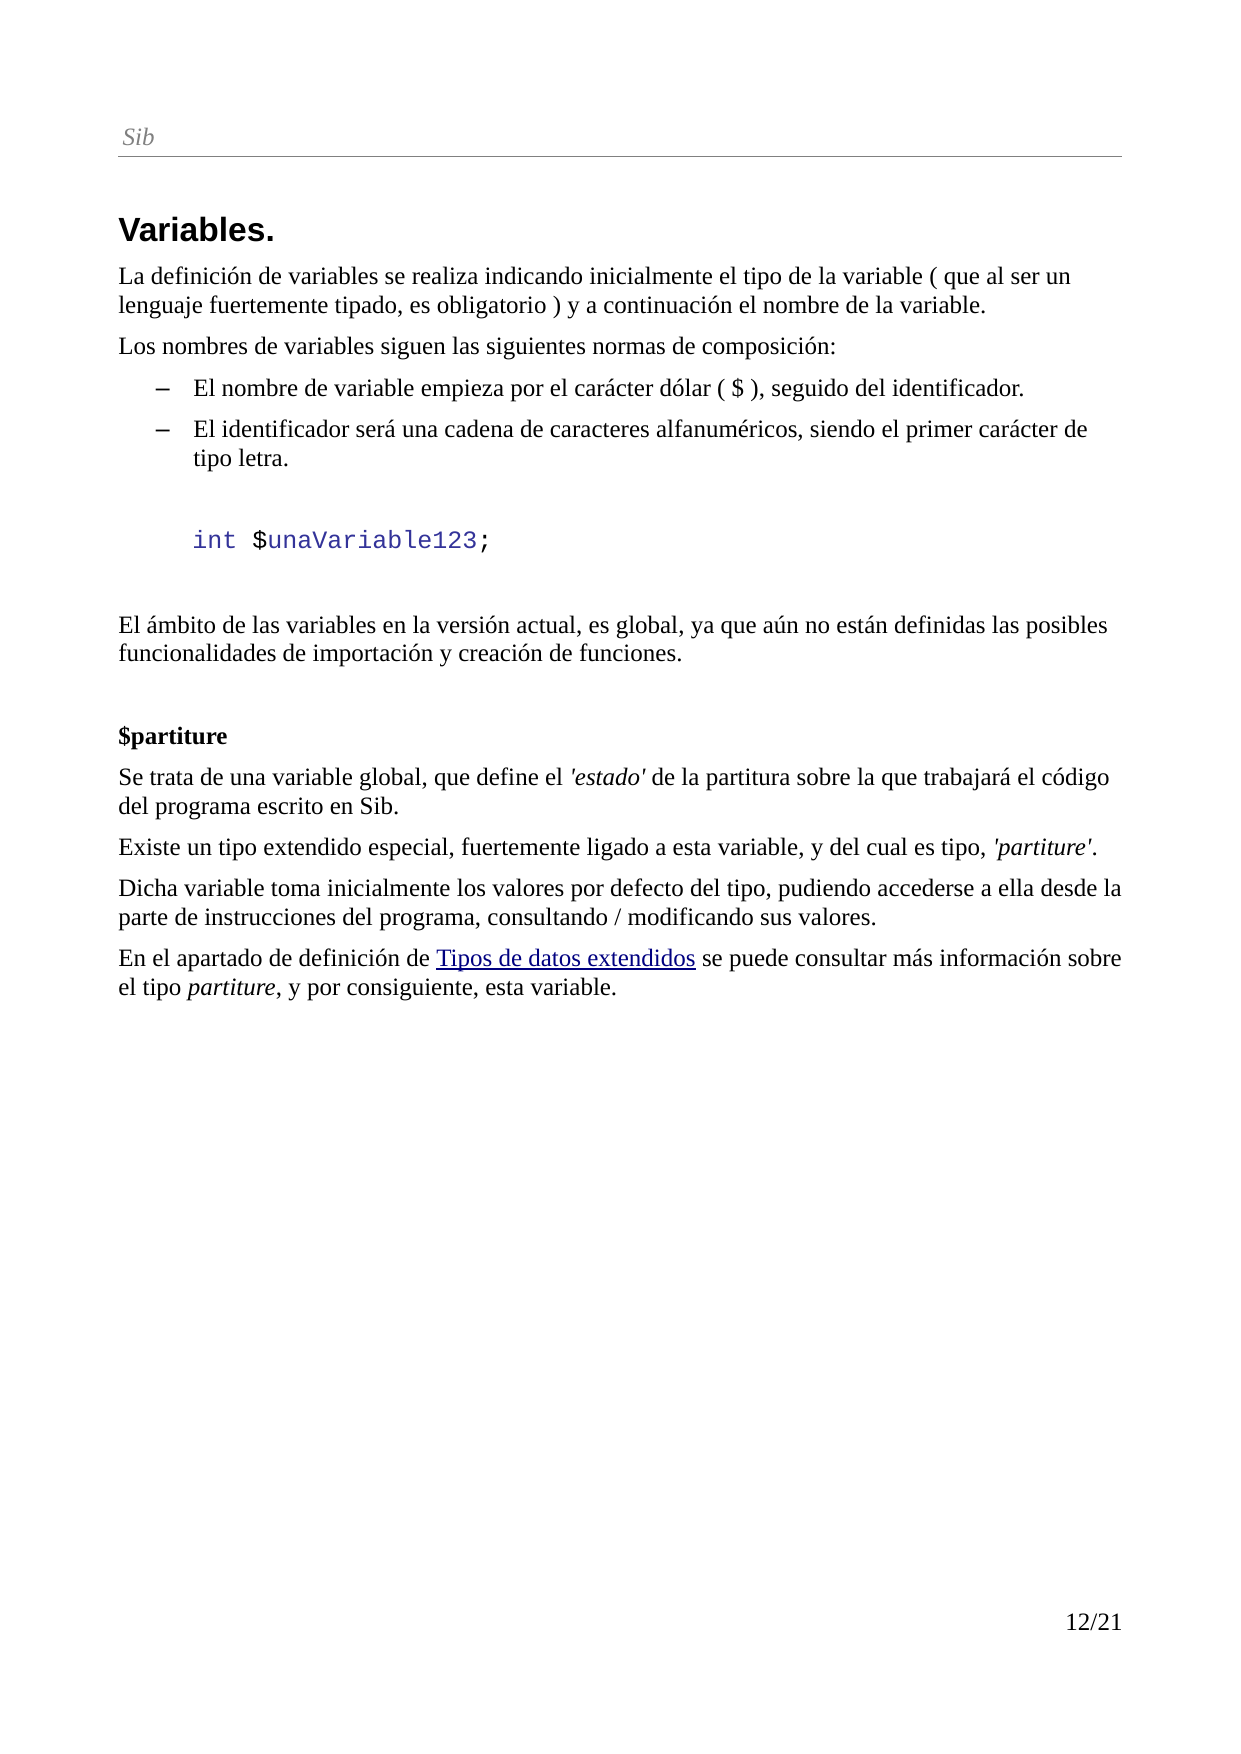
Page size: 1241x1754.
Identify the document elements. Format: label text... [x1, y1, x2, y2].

text $partiture [118, 721, 1122, 750]
text Existe un tipo extendido especial, fuertemente ligado a esta variable, y del cual es tipo, 'partiture'. [118, 832, 1122, 861]
text En el apartado de definición de Tipos de datos extendidos se puede consultar más información sobre el tipo partiture, y por consiguiente, esta variable. [118, 943, 1122, 1001]
text La definición de variables se realiza indicando inicialmente el tipo de la variable ( que al ser un lenguaje fuertemente tipado, es obligatorio ) y a continuación el nombre de la variable. [118, 261, 1122, 319]
text El ámbito de las variables en la versión actual, es global, ya que aún no están definidas las posibles funcionalidades de importación y creación de funciones. [118, 610, 1122, 667]
text int $unaVariable123; [118, 525, 1122, 556]
list El identificador será una cadena de caracteres alfanuméricos, siendo el primer carácter de tipo letra. [156, 414, 1122, 471]
text Dicha variable toma inicialmente los valores por defecto del tipo, pudiendo accederse a ella desde la parte de instrucciones del programa, consultando / modificando sus valores. [118, 873, 1122, 931]
text Los nombres de variables siguen las siguientes normas de composición: [118, 331, 1122, 360]
list El nombre de variable empieza por el carácter dólar ( $ ), seguido del identificador. [156, 373, 1122, 401]
text Se trata de una variable global, que define el 'estado' de la partitura sobre la que trabajará el código del programa escrito en Sib. [118, 762, 1122, 820]
subtitle Variables. [118, 210, 1122, 249]
